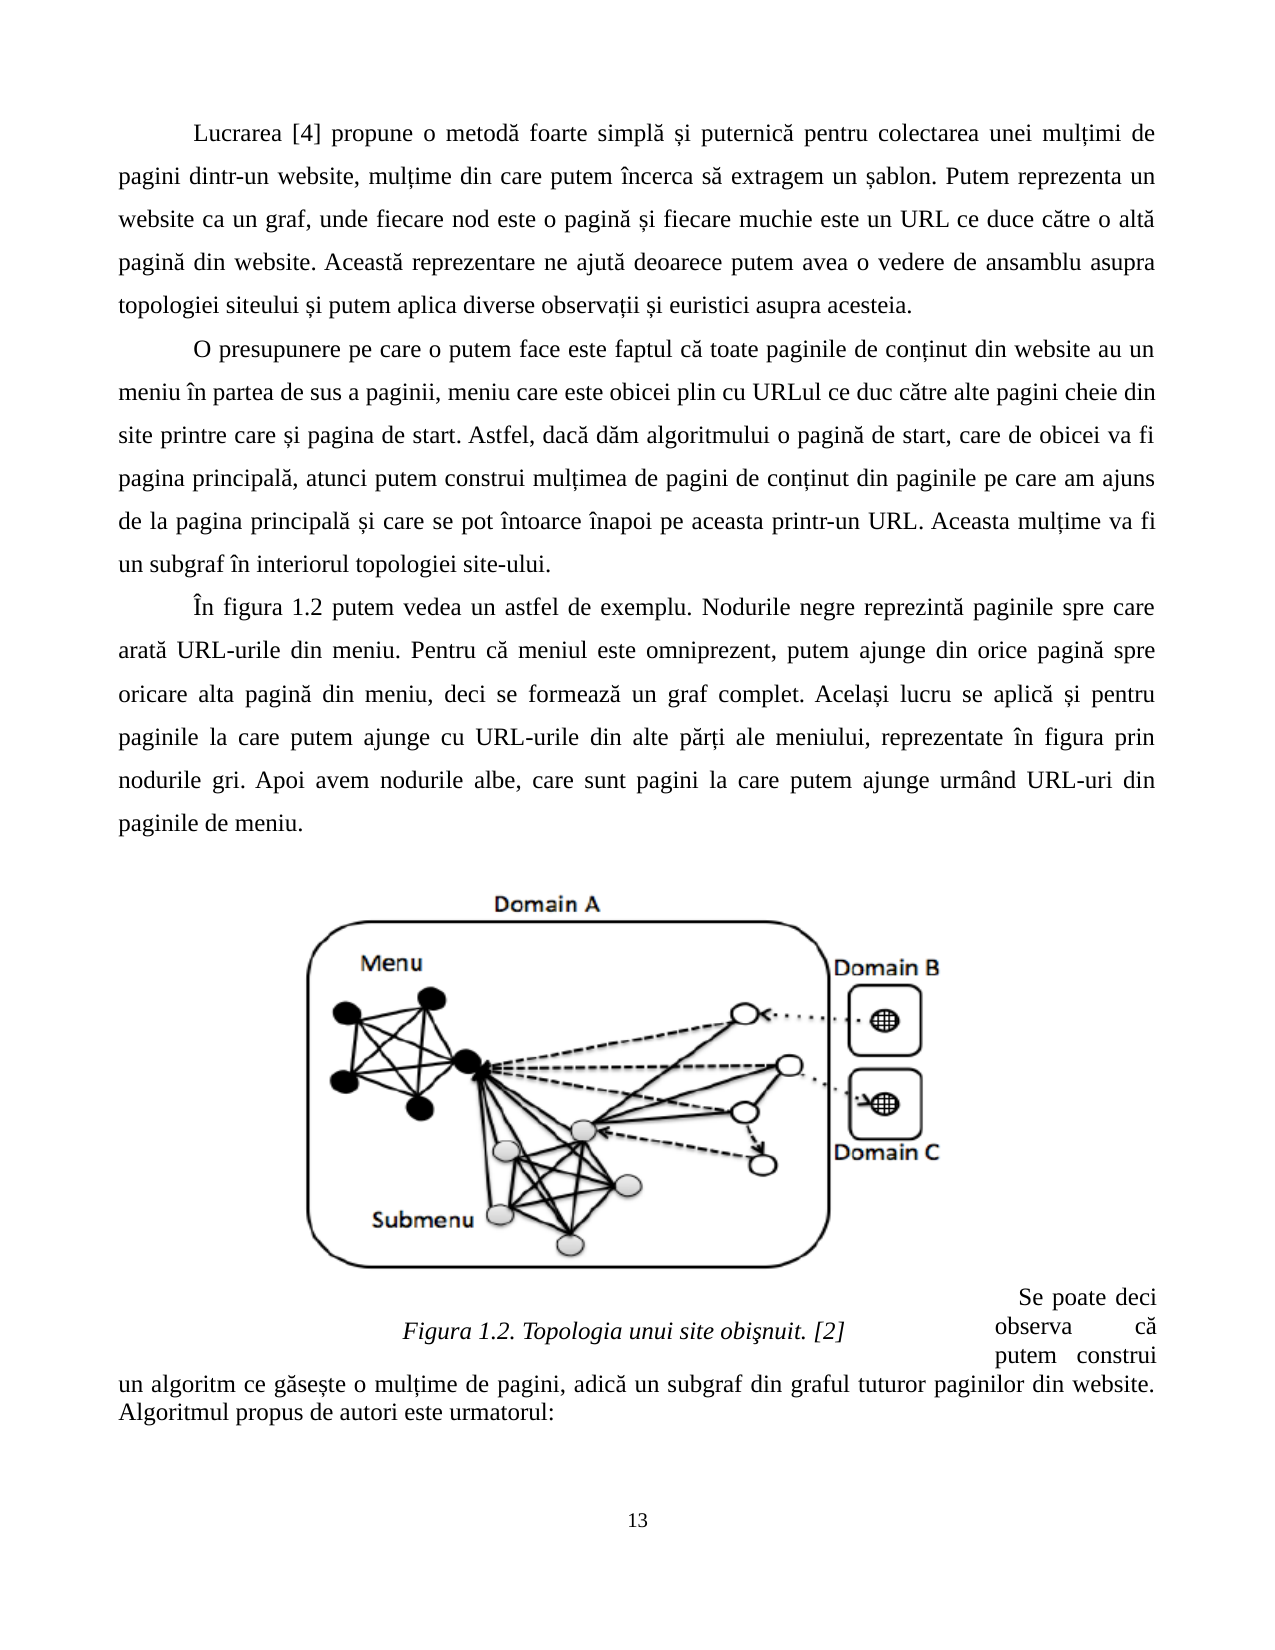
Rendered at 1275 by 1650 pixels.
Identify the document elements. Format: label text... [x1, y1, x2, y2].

subtitle În figura 1.2 putem vedea un astfel de exemplu. Nodurile negre reprezintă paginile spre care arată URL-urile din meniu. Pentru că meniul este omniprezent, putem ajunge din orice pagină spre oricare alta pagină din meniu, deci se formează un graf complet. Același lucru se aplică și pentru paginile la care putem ajunge cu URL-urile din alte părți ale meniului, reprezentate în figura prin nodurile gri. Apoi avem nodurile albe, care sunt pagini la care putem ajunge urmând URL-uri din paginile de meniu. [118, 592, 1157, 837]
subtitle Figura 1.2. Topologia unui site obişnuit. [2] [255, 1311, 994, 1344]
subtitle Se poate deci observa că putem construi un algoritm ce găsește o mulțime de pagini, adică un subgraf din graful tuturor paginilor din website. Algoritmul propus de autori este urmatorul: [118, 1282, 1157, 1426]
subtitle O presupunere pe care o putem face este faptul că toate paginile de conținut din website au un meniu în partea de sus a paginii, meniu care este obicei plin cu URLul ce duc către alte pagini cheie din site printre care și pagina de start. Astfel, dacă dăm algoritmului o pagină de start, care de obicei va fi pagina principală, atunci putem construi mulțimea de pagini de conținut din paginile pe care am ajuns de la pagina principală și care se pot întoarce înapoi pe aceasta printr-un URL. Aceasta mulțime va fi un subgraf în interiorul topologiei site-ului. [118, 334, 1157, 578]
picture [255, 874, 995, 1311]
subtitle Lucrarea [4] propune o metodă foarte simplă și puternică pentru colectarea unei mulțimi de pagini dintr-un website, mulțime din care putem încerca să extragem un șablon. Putem reprezenta un website ca un graf, unde fiecare nod este o pagină și fiecare muchie este un URL ce duce către o altă pagină din website. Această reprezentare ne ajută deoarece putem avea o vedere de ansamblu asupra topologiei siteului și putem aplica diverse observații și euristici asupra acesteia. [118, 118, 1157, 319]
